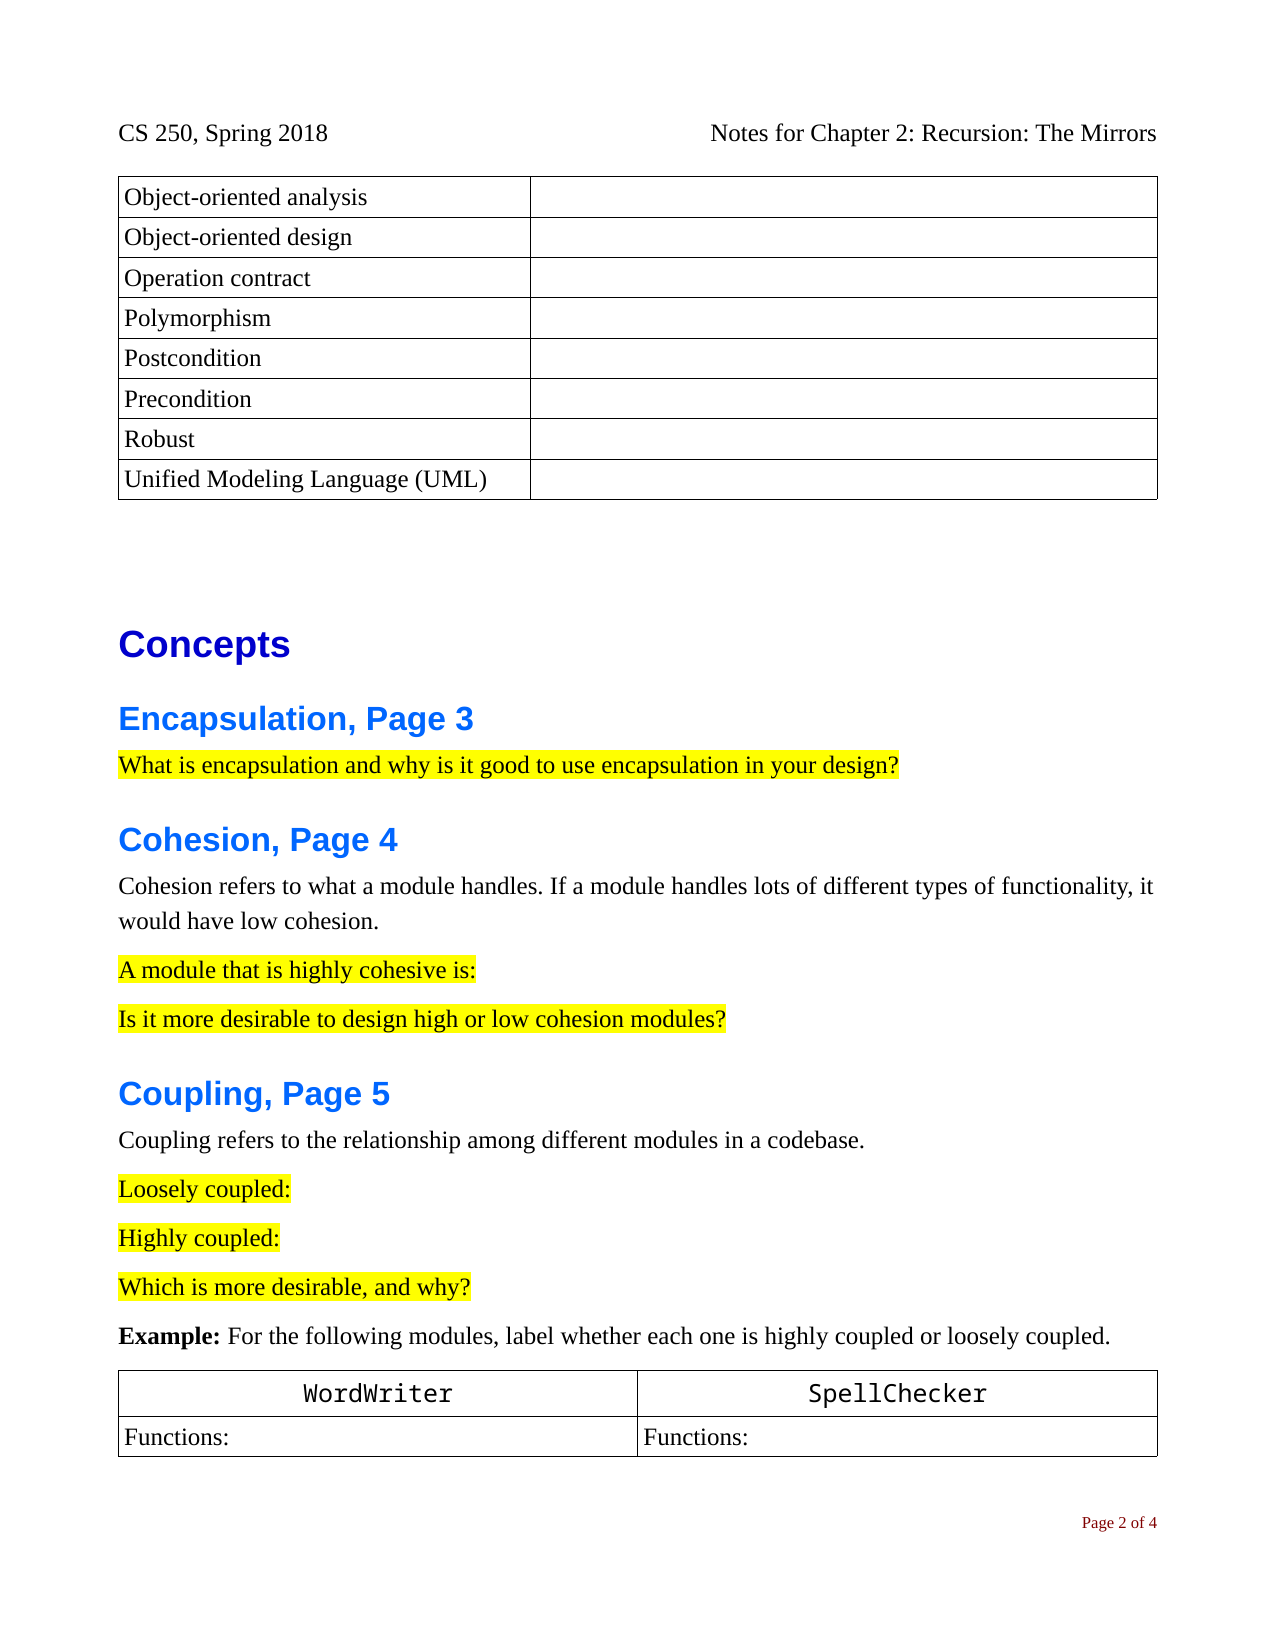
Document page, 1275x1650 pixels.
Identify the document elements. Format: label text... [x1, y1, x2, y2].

table_cell Functions: [119, 1417, 637, 1456]
table_cell [531, 379, 1157, 418]
subtitle Encapsulation, Page 3 [118, 699, 1157, 738]
table_cell Functions: [638, 1417, 1157, 1456]
table_cell Postcondition [119, 339, 530, 378]
text What is encapsulation and why is it good to use encapsulation in your design? [118, 750, 1157, 779]
table_cell [531, 298, 1157, 338]
table_cell Operation contract [119, 258, 530, 297]
table_cell [531, 339, 1157, 378]
text Example: For the following modules, label whether each one is highly coupled or loosely coupled. [118, 1321, 1157, 1350]
table_cell Robust [119, 419, 530, 458]
table_cell [531, 218, 1157, 257]
table_cell Polymorphism [119, 298, 530, 338]
table_cell [531, 419, 1157, 458]
text Coupling refers to the relationship among different modules in a codebase. [118, 1125, 1157, 1154]
text Which is more desirable, and why? [118, 1272, 1157, 1301]
text Loosely coupled: [118, 1174, 1157, 1203]
subtitle Coupling, Page 5 [118, 1074, 1157, 1112]
text Is it more desirable to design high or low cohesion modules? [118, 1004, 1157, 1033]
table_header WordWriter [119, 1371, 637, 1416]
table_header SpellChecker [638, 1371, 1157, 1416]
table_cell [531, 258, 1157, 297]
text A module that is highly cohesive is: [118, 955, 1157, 983]
table_cell Unified Modeling Language (UML) [119, 460, 530, 499]
subtitle Cohesion, Page 4 [118, 820, 1157, 859]
text Highly coupled: [118, 1223, 1157, 1252]
table_cell [531, 177, 1157, 217]
text Cohesion refers to what a module handles. If a module handles lots of different types of functionality, it would have low cohesion. [118, 871, 1157, 934]
table_cell Object-oriented analysis [119, 177, 530, 217]
table_cell Precondition [119, 379, 530, 418]
subtitle Concepts [118, 622, 1157, 666]
table_cell Object-oriented design [119, 218, 530, 257]
table_cell [531, 460, 1157, 499]
